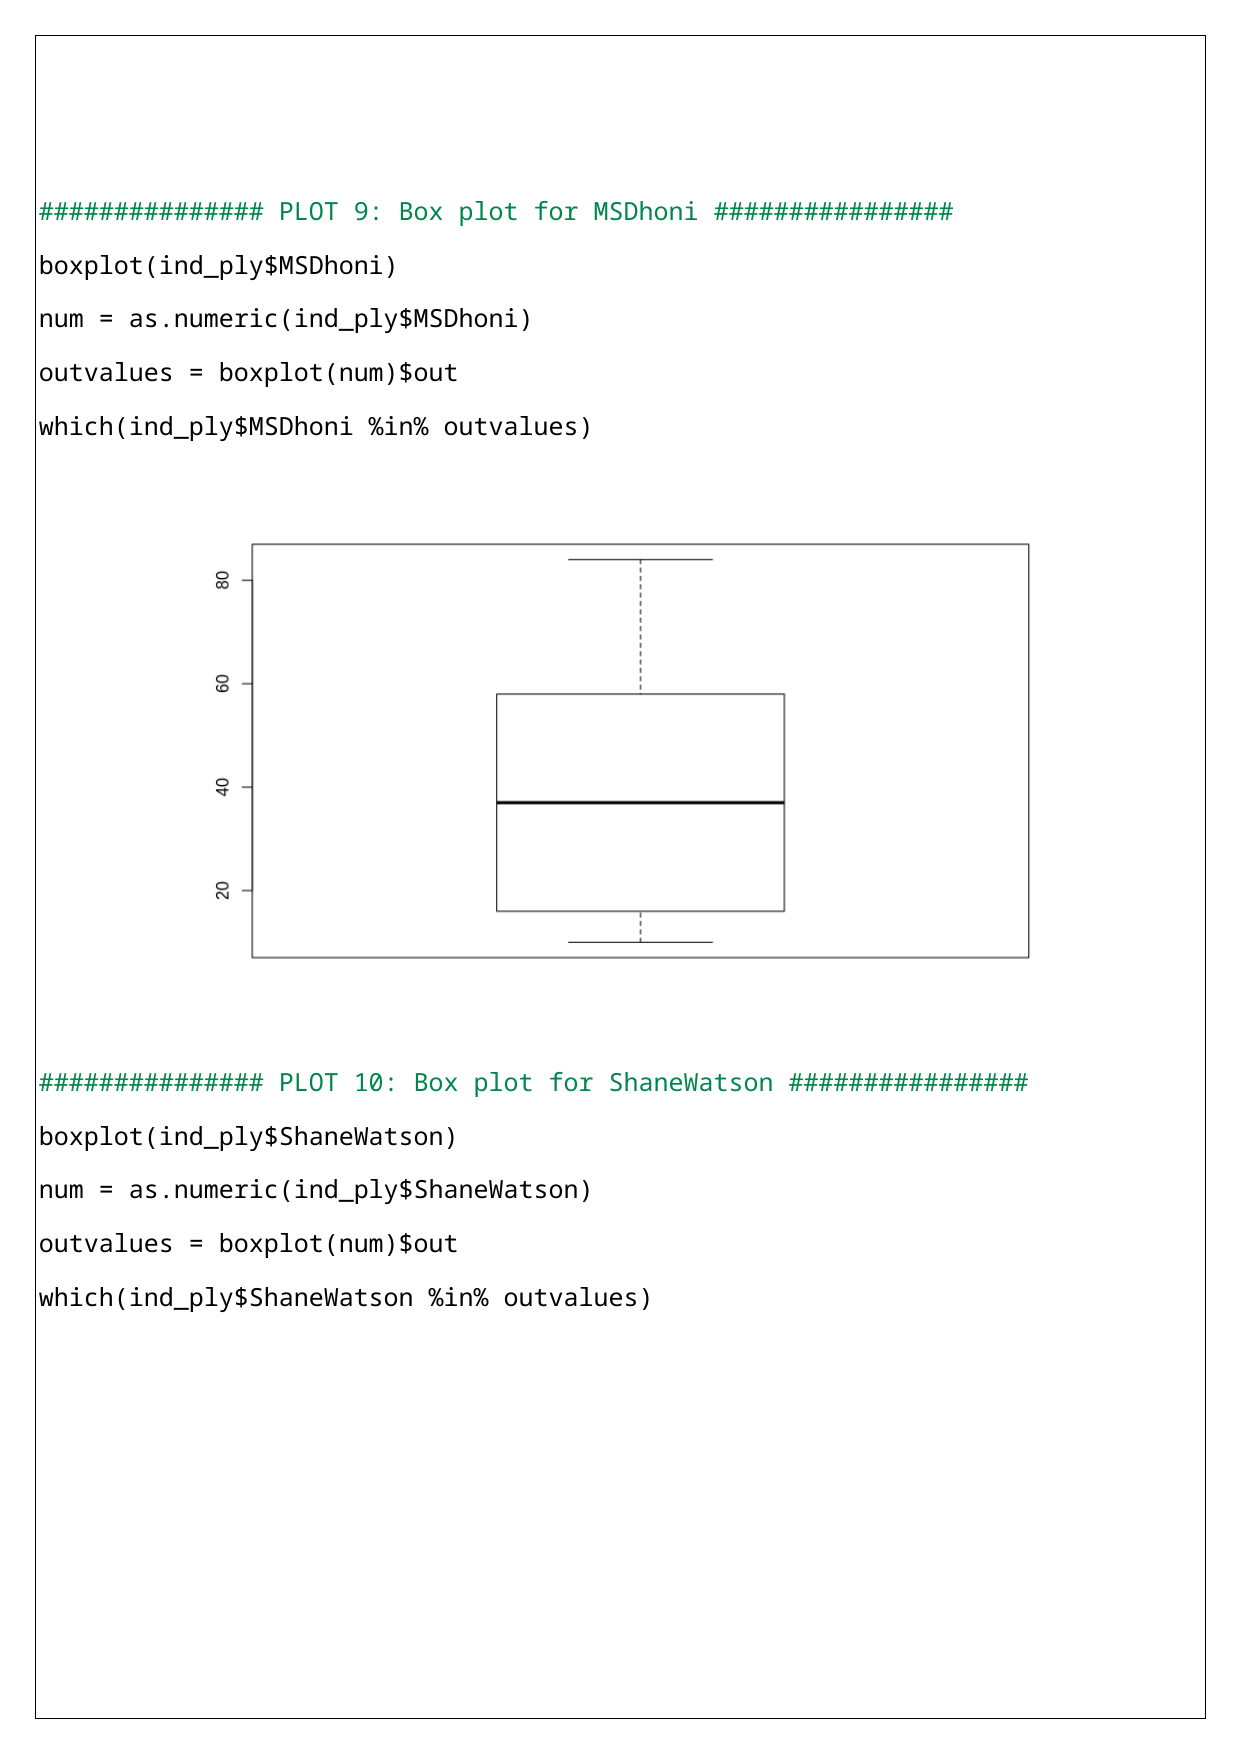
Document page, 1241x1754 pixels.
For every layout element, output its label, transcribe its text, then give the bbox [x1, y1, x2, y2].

text boxplot(ind_ply$ShaneWatson) [38, 1118, 1202, 1152]
text which(ind_ply$ShaneWatson %in% outvalues) [38, 1279, 1202, 1313]
text ############### PLOT 10: Box plot for ShaneWatson ################ [38, 1033, 1202, 1098]
text outvalues = boxplot(num)$out [38, 355, 1202, 389]
text boxplot(ind_ply$MSDhoni) [38, 247, 1202, 281]
text ############### PLOT 9: Box plot for MSDhoni ################ [38, 193, 1202, 228]
text which(ind_ply$MSDhoni %in% outvalues) [38, 408, 1202, 443]
text num = as.numeric(ind_ply$ShaneWatson) [38, 1172, 1202, 1206]
text outvalues = boxplot(num)$out [38, 1226, 1202, 1260]
picture [170, 462, 1070, 1060]
text num = as.numeric(ind_ply$MSDhoni) [38, 301, 1202, 335]
